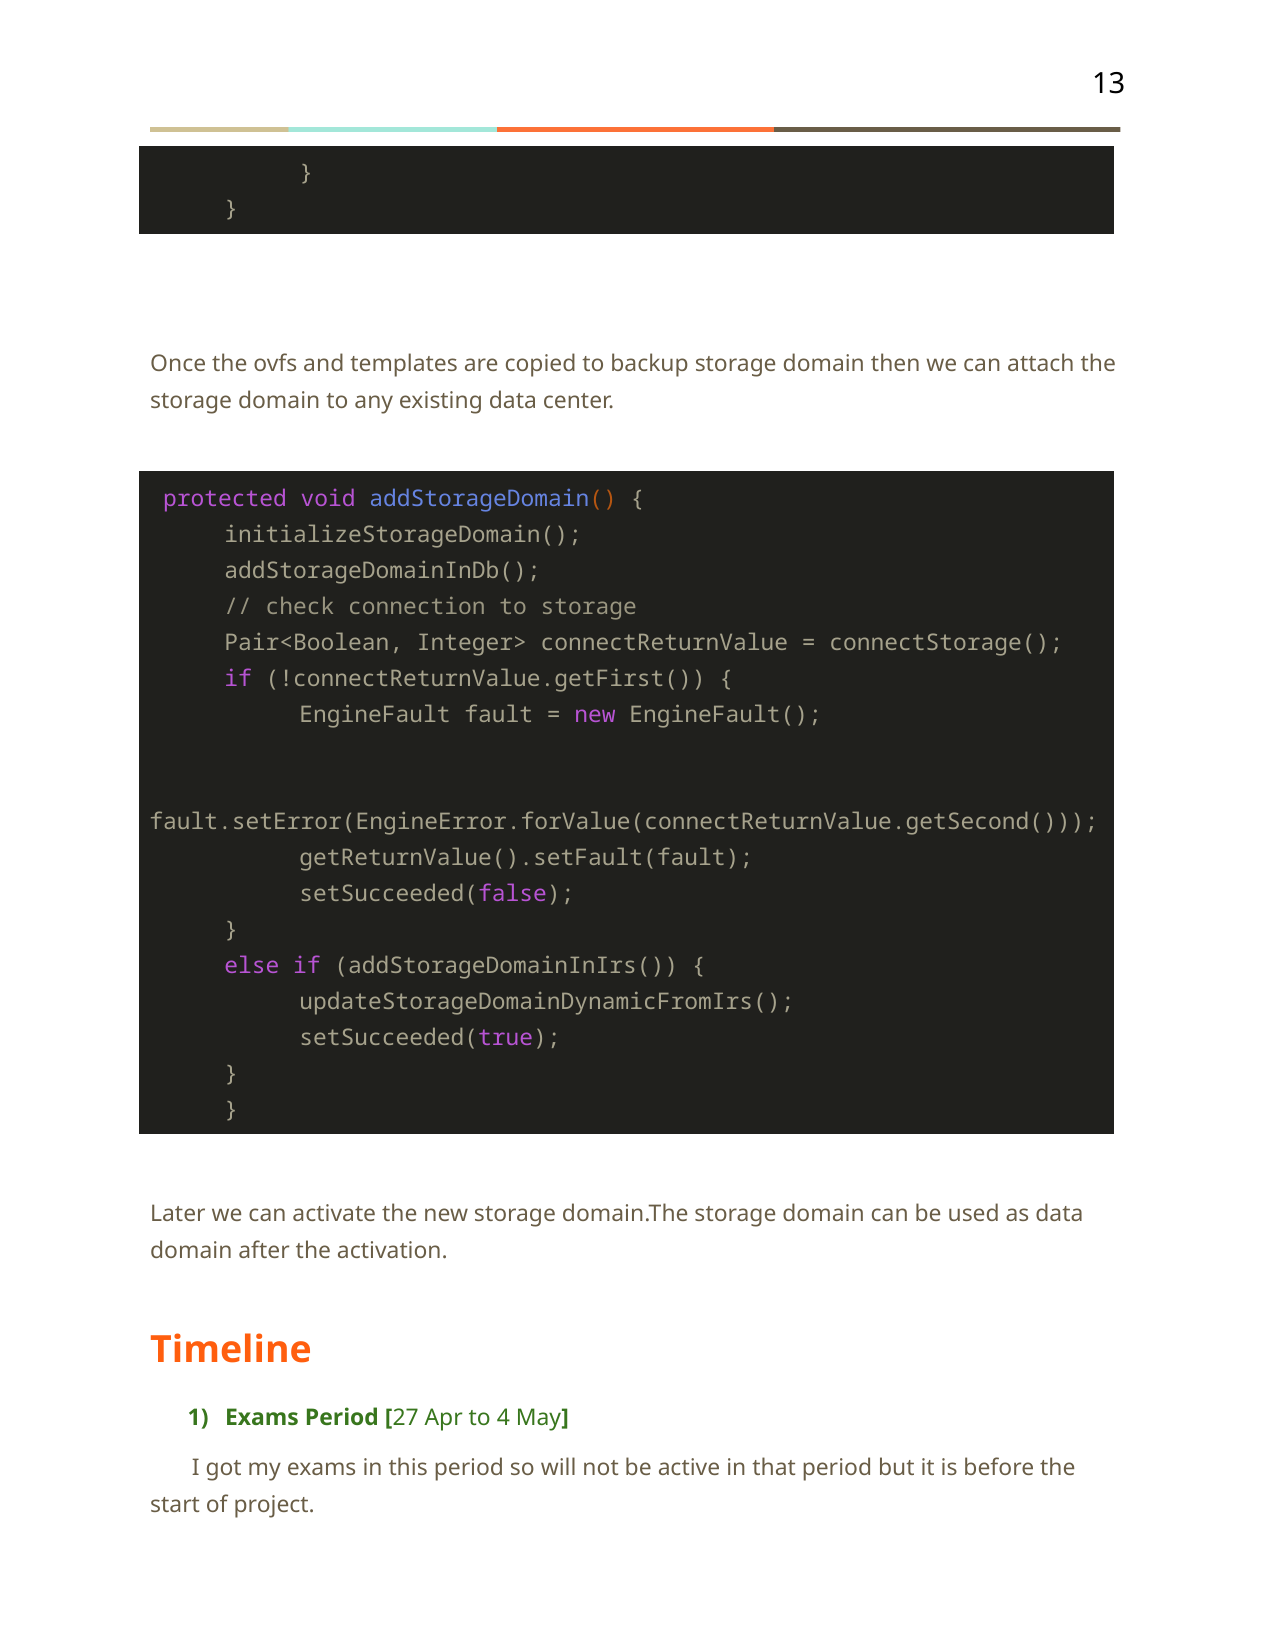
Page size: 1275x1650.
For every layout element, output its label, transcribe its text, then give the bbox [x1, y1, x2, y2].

text I got my exams in this period so will not be active in that period but it is before the start of project. [150, 1451, 1125, 1519]
table_header } } [139, 146, 1114, 234]
subtitle Timeline [150, 1322, 1125, 1373]
list Exams Period [27 Apr to 4 May] [187, 1401, 1125, 1432]
text Later we can activate the new storage domain.The storage domain can be used as data domain after the activation. [150, 1197, 1125, 1266]
table_header protected void addStorageDomain() { initializeStorageDomain(); addStorageDomainInDb(); // check connection to storage Pair<Boolean, Integer> connectReturnValue = connectStorage(); if (!connectReturnValue.getFirst()) { EngineFault fault = new EngineFault(); fault.setError(EngineError.forValue(connectReturnValue.getSecond())); getReturnValue().setFault(fault); setSucceeded(false); } else if (addStorageDomainInIrs()) { updateStorageDomainDynamicFromIrs(); setSucceeded(true); } } [139, 471, 1114, 1134]
text Once the ovfs and templates are copied to backup storage domain then we can attach the storage domain to any existing data center. [150, 346, 1125, 415]
picture [150, 127, 1121, 132]
